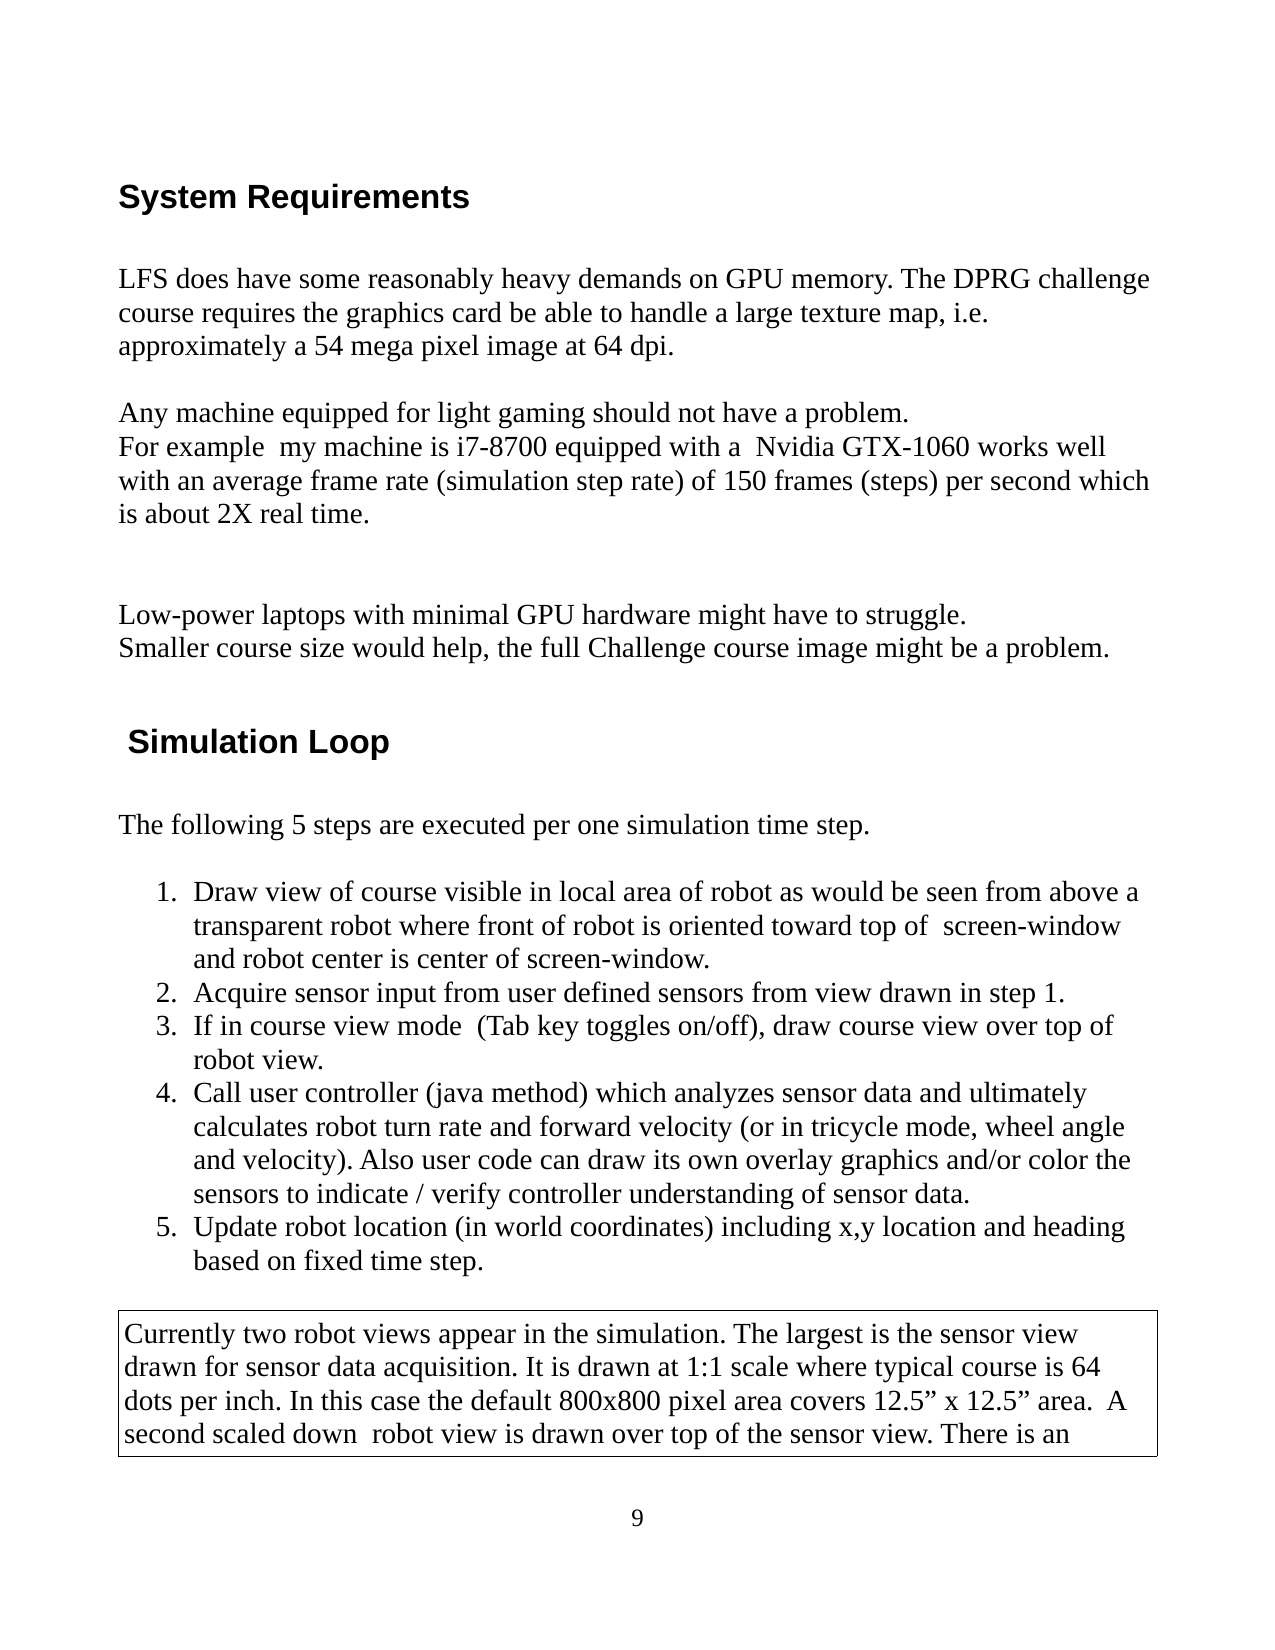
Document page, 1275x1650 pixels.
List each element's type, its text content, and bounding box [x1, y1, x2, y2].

list Call user controller (java method) which analyzes sensor data and ultimately calculates robot turn rate and forward velocity (or in tricycle mode, wheel angle and velocity). Also user code can draw its own overlay graphics and/or color the sensors to indicate / verify controller understanding of sensor data. [156, 1075, 1157, 1209]
subtitle System Requirements [118, 177, 1157, 215]
text For example my machine is i7-8700 equipped with a Nvidia GTX-1060 works well with an average frame rate (simulation step rate) of 150 frames (steps) per second which is about 2X real time. [118, 429, 1157, 530]
list Acquire sensor input from user defined sensors from view drawn in step 1. [156, 975, 1157, 1008]
list If in course view mode (Tab key toggles on/off), draw course view over top of robot view. [156, 1008, 1157, 1075]
text LFS does have some reasonably heavy demands on GPU memory. The DPRG challenge course requires the graphics card be able to handle a large texture map, i.e. approximately a 54 mega pixel image at 64 dpi. [118, 261, 1157, 362]
subtitle Simulation Loop [118, 722, 1157, 761]
text Smaller course size would help, the full Challenge course image might be a problem. [118, 630, 1157, 664]
list Draw view of course visible in local area of robot as would be seen from above a transparent robot where front of robot is oriented toward top of screen-window and robot center is center of screen-window. [156, 874, 1157, 975]
list Update robot location (in world coordinates) including x,y location and heading based on fixed time step. [156, 1209, 1157, 1277]
text The following 5 steps are executed per one simulation time step. [118, 807, 1157, 841]
table_header Currently two robot views appear in the simulation. The largest is the sensor view drawn for sensor data acquisition. It is drawn at 1:1 scale where typical course is 64 dots per inch. In this case the default 800x800 pixel area covers 12.5” x 12.5” area. A second scaled down robot view is drawn over top of the sensor view. There is an [119, 1311, 1157, 1456]
text Low-power laptops with minimal GPU hardware might have to struggle. [118, 597, 1157, 630]
text Any machine equipped for light gaming should not have a problem. [118, 396, 1157, 429]
